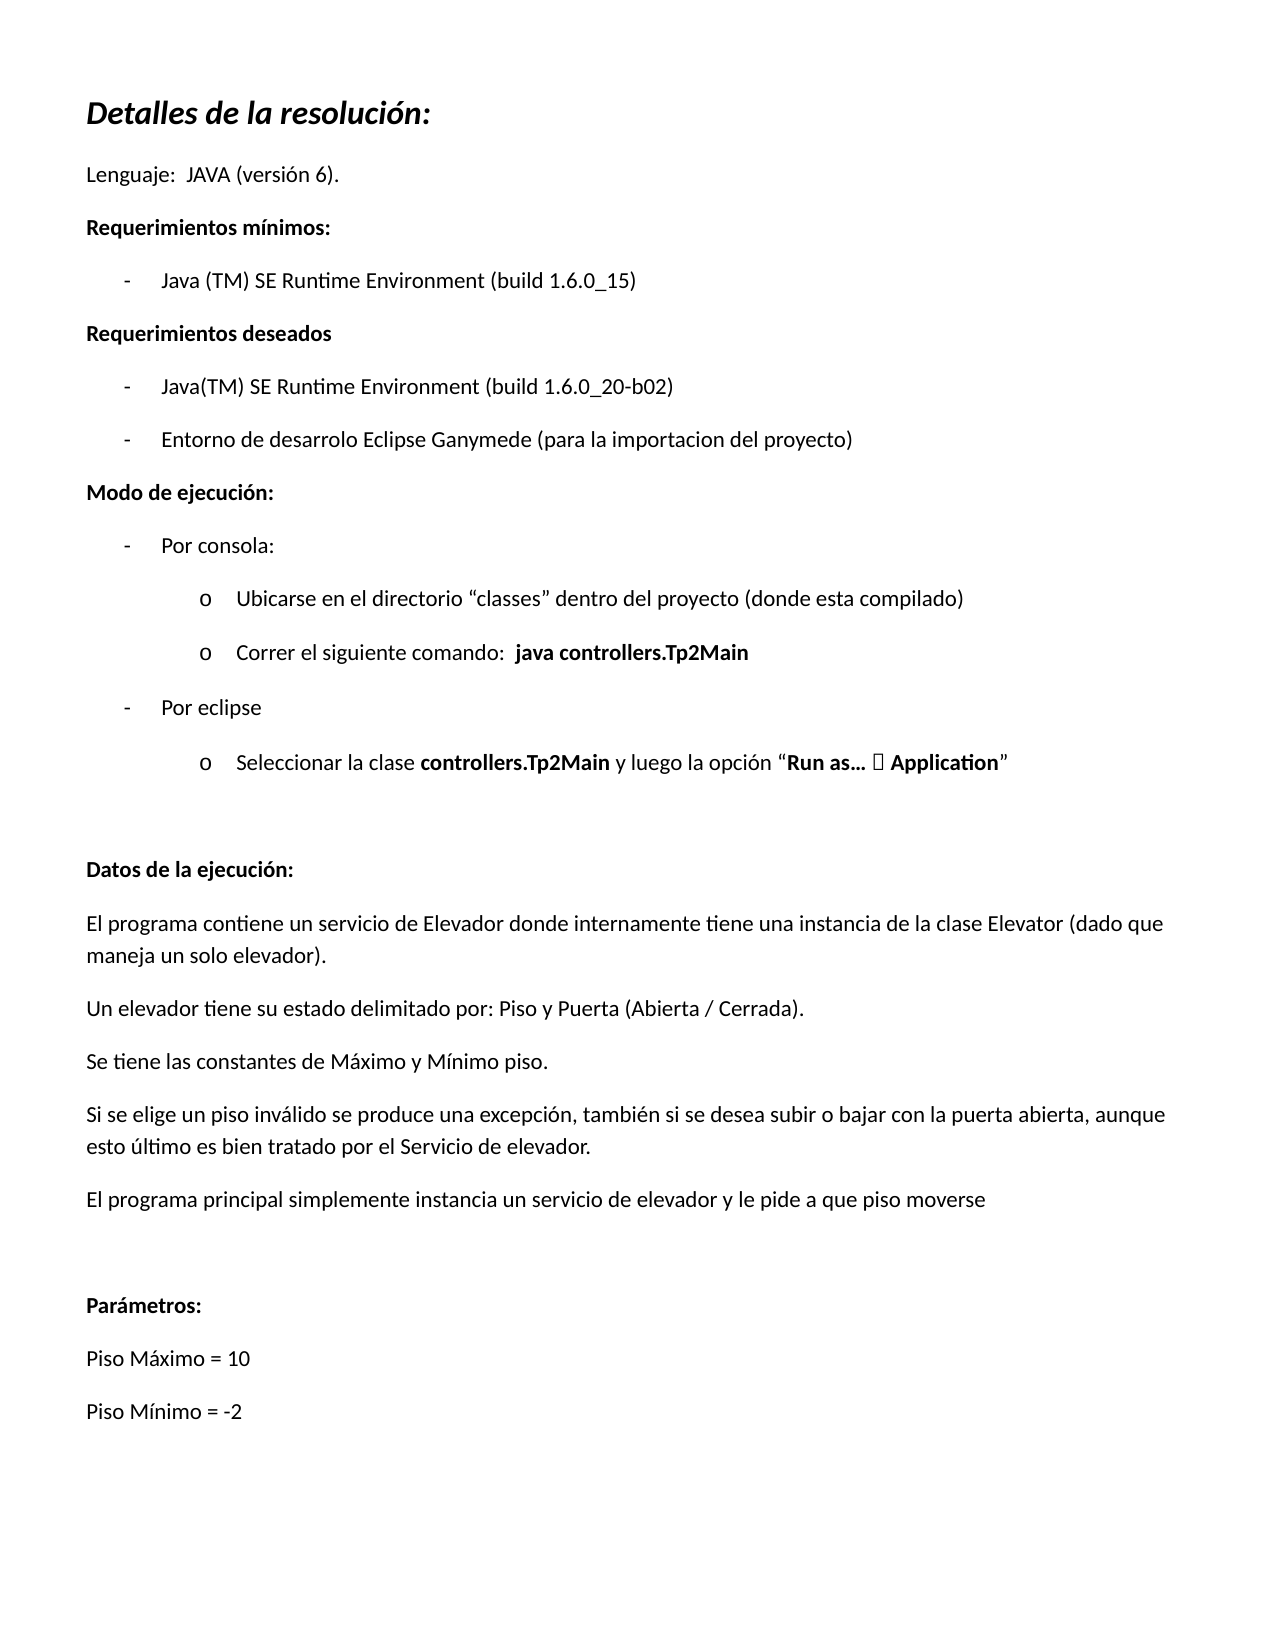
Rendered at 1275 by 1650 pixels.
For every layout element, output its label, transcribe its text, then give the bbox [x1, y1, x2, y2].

text Modo de ejecución: [86, 478, 1201, 506]
text El programa principal simplemente instancia un servicio de elevador y le pide a que piso moverse [86, 1185, 1201, 1213]
text Un elevador tiene su estado delimitado por: Piso y Puerta (Abierta / Cerrada). [86, 994, 1201, 1022]
text Piso Mínimo = -2 [86, 1397, 1201, 1425]
list Seleccionar la clase controllers.Tp2Main y luego la opción “Run as…  Application” [198, 746, 1201, 777]
list Por consola: [123, 531, 1201, 559]
list Entorno de desarrolo Eclipse Ganymede (para la importacion del proyecto) [123, 425, 1201, 453]
text El programa contiene un servicio de Elevador donde internamente tiene una instancia de la clase Elevator (dado que maneja un solo elevador). [86, 909, 1201, 969]
list Correr el siguiente comando: java controllers.Tp2Main [198, 638, 1201, 667]
list Java (TM) SE Runtime Environment (build 1.6.0_15) [123, 266, 1201, 294]
text Piso Máximo = 10 [86, 1344, 1201, 1372]
text Requerimientos deseados [86, 319, 1201, 347]
text Detalles de la resolución: [86, 92, 1201, 133]
list Java(TM) SE Runtime Environment (build 1.6.0_20-b02) [123, 372, 1201, 400]
text Si se elige un piso inválido se produce una excepción, también si se desea subir o bajar con la puerta abierta, aunque esto último es bien tratado por el Servicio de elevador. [86, 1100, 1201, 1160]
list Por eclipse [123, 693, 1201, 721]
text Parámetros: [86, 1291, 1201, 1319]
text Requerimientos mínimos: [86, 213, 1201, 241]
text Lenguaje: JAVA (versión 6). [86, 160, 1201, 188]
list Ubicarse en el directorio “classes” dentro del proyecto (donde esta compilado) [198, 584, 1201, 613]
text Datos de la ejecución: [86, 856, 1201, 884]
text Se tiene las constantes de Máximo y Mínimo piso. [86, 1047, 1201, 1075]
